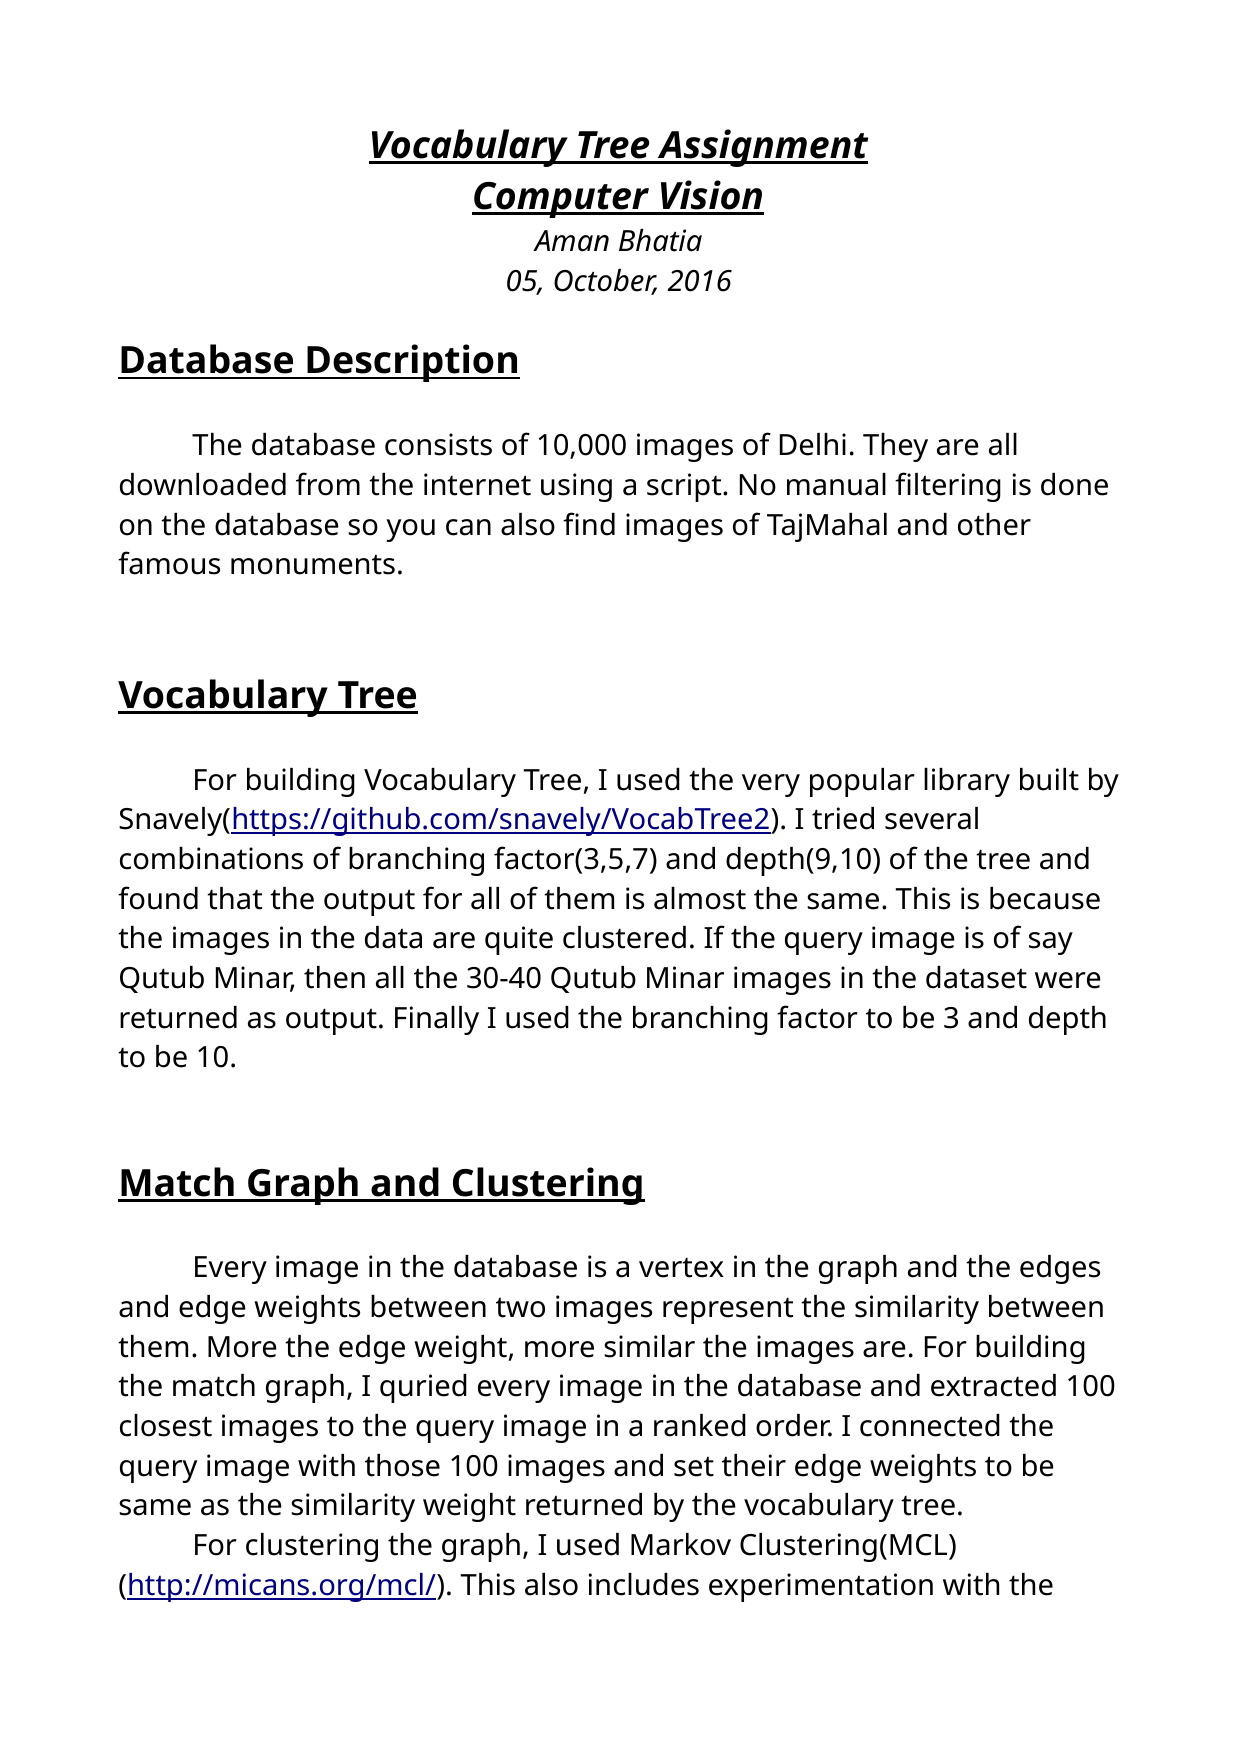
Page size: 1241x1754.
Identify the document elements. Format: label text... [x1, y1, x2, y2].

text Aman Bhatia [118, 220, 1122, 260]
text The database consists of 10,000 images of Delhi. They are all downloaded from the internet using a script. No manual filtering is done on the database so you can also find images of TajMahal and other famous monuments. [118, 424, 1122, 583]
text Every image in the database is a vertex in the graph and the edges and edge weights between two images represent the similarity between them. More the edge weight, more similar the images are. For building the match graph, I quried every image in the database and extracted 100 closest images to the query image in a ranked order. I connected the query image with those 100 images and set their edge weights to be same as the similarity weight returned by the vocabulary tree. [118, 1247, 1122, 1524]
text Vocabulary Tree Assignment [118, 118, 1122, 169]
text 05, October, 2016 [118, 260, 1122, 299]
text Computer Vision [118, 169, 1122, 220]
text Vocabulary Tree [118, 668, 1122, 719]
text Match Graph and Clustering [118, 1156, 1122, 1207]
text For clustering the graph, I used Markov Clustering(MCL)(http://micans.org/mcl/). This also includes experimentation with the [118, 1524, 1122, 1604]
text Database Description [118, 334, 1122, 385]
text For building Vocabulary Tree, I used the very popular library built by Snavely(https://github.com/snavely/VocabTree2). I tried several combinations of branching factor(3,5,7) and depth(9,10) of the tree and found that the output for all of them is almost the same. This is because the images in the data are quite clustered. If the query image is of say Qutub Minar, then all the 30-40 Qutub Minar images in the dataset were returned as output. Finally I used the branching factor to be 3 and depth to be 10. [118, 759, 1122, 1076]
